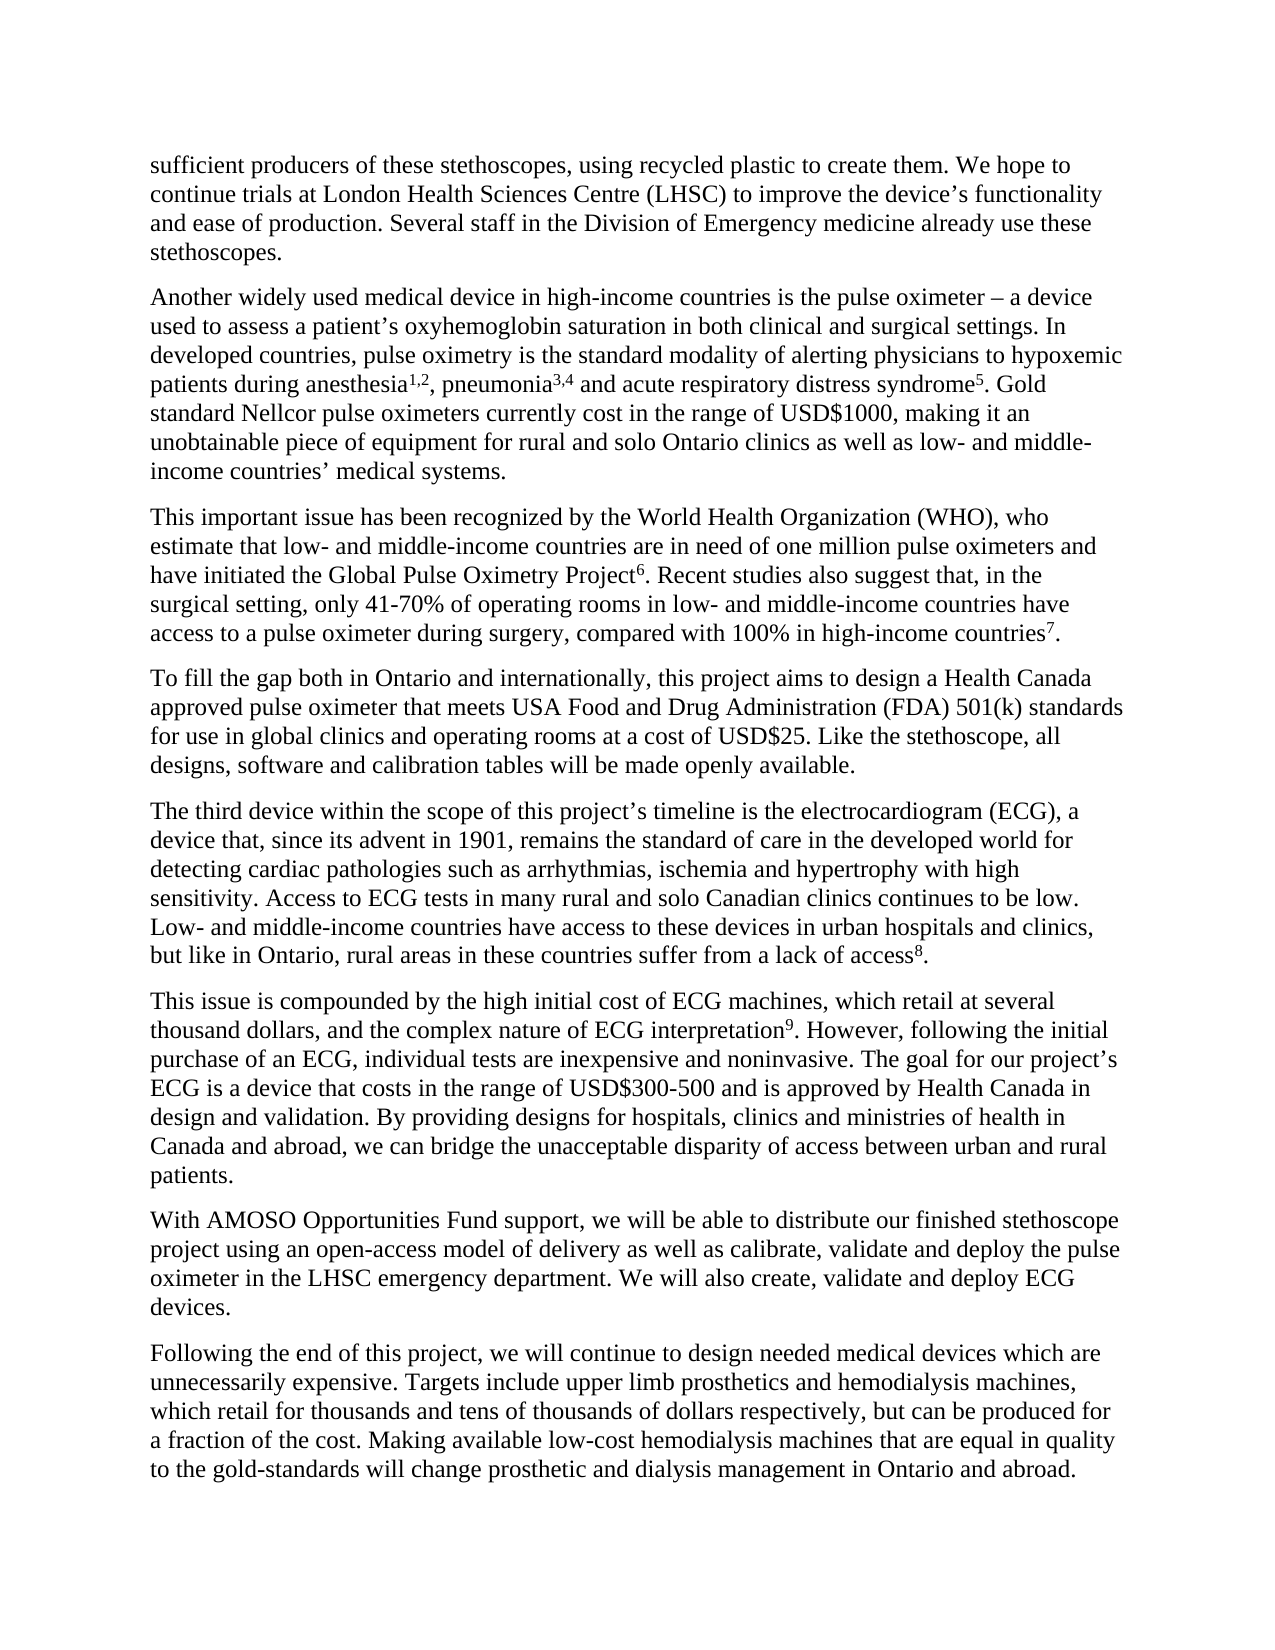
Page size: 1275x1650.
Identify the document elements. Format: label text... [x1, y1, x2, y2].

text This issue is compounded by the high initial cost of ECG machines, which retail at several thousand dollars, and the complex nature of ECG interpretation9. However, following the initial purchase of an ECG, individual tests are inexpensive and noninvasive. The goal for our project’s ECG is a device that costs in the range of USD$300-500 and is approved by Health Canada in design and validation. By providing designs for hospitals, clinics and ministries of health in Canada and abroad, we can bridge the unacceptable disparity of access between urban and rural patients. [150, 986, 1125, 1189]
text sufficient producers of these stethoscopes, using recycled plastic to create them. We hope to continue trials at London Health Sciences Centre (LHSC) to improve the device’s functionality and ease of production. Several staff in the Division of Emergency medicine already use these stethoscopes. [150, 150, 1125, 266]
text Following the end of this project, we will continue to design needed medical devices which are unnecessarily expensive. Targets include upper limb prosthetics and hemodialysis machines, which retail for thousands and tens of thousands of dollars respectively, but can be produced for a fraction of the cost. Making available low-cost hemodialysis machines that are equal in quality to the gold-standards will change prosthetic and dialysis management in Ontario and abroad. [150, 1338, 1125, 1483]
text With AMOSO Opportunities Fund support, we will be able to distribute our finished stethoscope project using an open-access model of delivery as well as calibrate, validate and deploy the pulse oximeter in the LHSC emergency department. We will also create, validate and deploy ECG devices. [150, 1206, 1125, 1321]
text To fill the gap both in Ontario and internationally, this project aims to design a Health Canada approved pulse oximeter that meets USA Food and Drug Administration (FDA) 501(k) standards for use in global clinics and operating rooms at a cost of USD$25. Like the stethoscope, all designs, software and calibration tables will be made openly available. [150, 663, 1125, 779]
text Another widely used medical device in high-income countries is the pulse oximeter – a device used to assess a patient’s oxyhemoglobin saturation in both clinical and surgical settings. In developed countries, pulse oximetry is the standard modality of alerting physicians to hypoxemic patients during anesthesia1,2, pneumonia3,4 and acute respiratory distress syndrome5. Gold standard Nellcor pulse oximeters currently cost in the range of USD$1000, making it an unobtainable piece of equipment for rural and solo Ontario clinics as well as low- and middle-income countries’ medical systems. [150, 282, 1125, 485]
text This important issue has been recognized by the World Health Organization (WHO), who estimate that low- and middle-income countries are in need of one million pulse oximeters and have initiated the Global Pulse Oximetry Project6. Recent studies also suggest that, in the surgical setting, only 41-70% of operating rooms in low- and middle-income countries have access to a pulse oximeter during surgery, compared with 100% in high-income countries7. [150, 502, 1125, 646]
text The third device within the scope of this project’s timeline is the electrocardiogram (ECG), a device that, since its advent in 1901, remains the standard of care in the developed world for detecting cardiac pathologies such as arrhythmias, ischemia and hypertrophy with high sensitivity. Access to ECG tests in many rural and solo Canadian clinics continues to be low. Low- and middle-income countries have access to these devices in urban hospitals and clinics, but like in Ontario, rural areas in these countries suffer from a lack of access8. [150, 796, 1125, 969]
